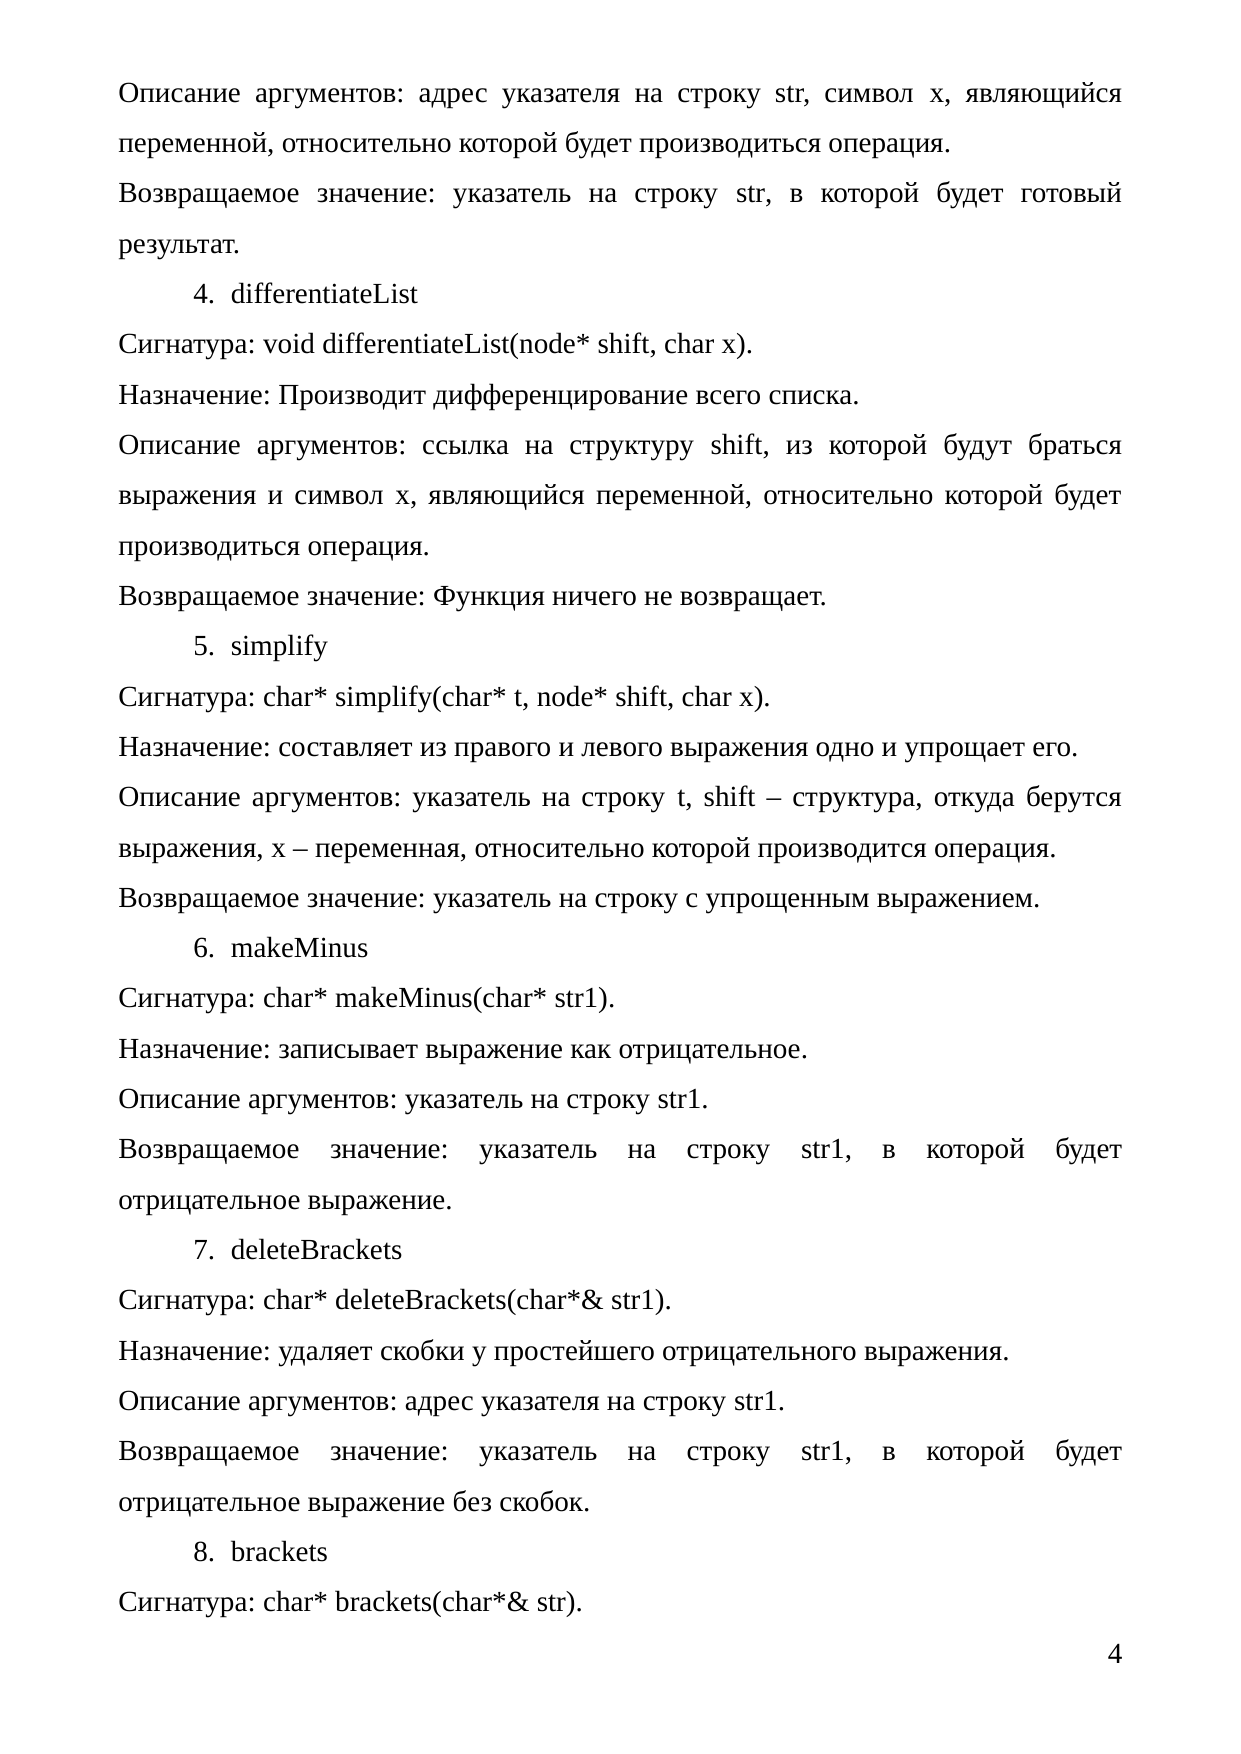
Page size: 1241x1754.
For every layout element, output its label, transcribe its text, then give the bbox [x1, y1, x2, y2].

list makeMinus [193, 930, 1122, 964]
text Назначение: Производит дифференцирование всего списка. [118, 377, 1122, 410]
list deleteBrackets [193, 1232, 1122, 1266]
text Описание аргументов: указатель на строку str1. [118, 1081, 1122, 1115]
text Назначение: записывает выражение как отрицательное. [118, 1031, 1122, 1064]
list brackets [193, 1534, 1122, 1568]
list simplify [193, 628, 1122, 662]
text Сигнатура: char* simplify(char* t, node* shift, char x). [118, 679, 1122, 712]
text Возвращаемое значение: указатель на строку с упрощенным выражением. [118, 880, 1122, 913]
text Возвращаемое значение: указатель на строку str, в которой будет готовый результат. [118, 176, 1122, 259]
text Сигнатура: void differentiateList(node* shift, char x). [118, 327, 1122, 360]
text Возвращаемое значение: Функция ничего не возвращает. [118, 578, 1122, 612]
text Сигнатура: char* makeMinus(char* str1). [118, 981, 1122, 1014]
text Возвращаемое значение: указатель на строку str1, в которой будет отрицательное выражение без скобок. [118, 1433, 1122, 1517]
list differentiateList [193, 276, 1122, 310]
text Назначение: удаляет скобки у простейшего отрицательного выражения. [118, 1333, 1122, 1366]
text Возвращаемое значение: указатель на строку str1, в которой будет отрицательное выражение. [118, 1132, 1122, 1215]
text Описание аргументов: ссылка на структуру shift, из которой будут браться выражения и символ x, являющийся переменной, относительно которой будет производиться операция. [118, 427, 1122, 561]
text Описание аргументов: адрес указателя на строку str1. [118, 1383, 1122, 1417]
text Сигнатура: char* brackets(char*& str). [118, 1584, 1122, 1618]
text Сигнатура: char* deleteBrackets(char*& str1). [118, 1282, 1122, 1316]
text Назначение: составляет из правого и левого выражения одно и упрощает его. [118, 729, 1122, 763]
text Описание аргументов: указатель на строку t, shift – структура, откуда берутся выражения, x – переменная, относительно которой производится операция. [118, 779, 1122, 863]
text Описание аргументов: адрес указателя на строку str, символ x, являющийся переменной, относительно которой будет производиться операция. [118, 75, 1122, 159]
